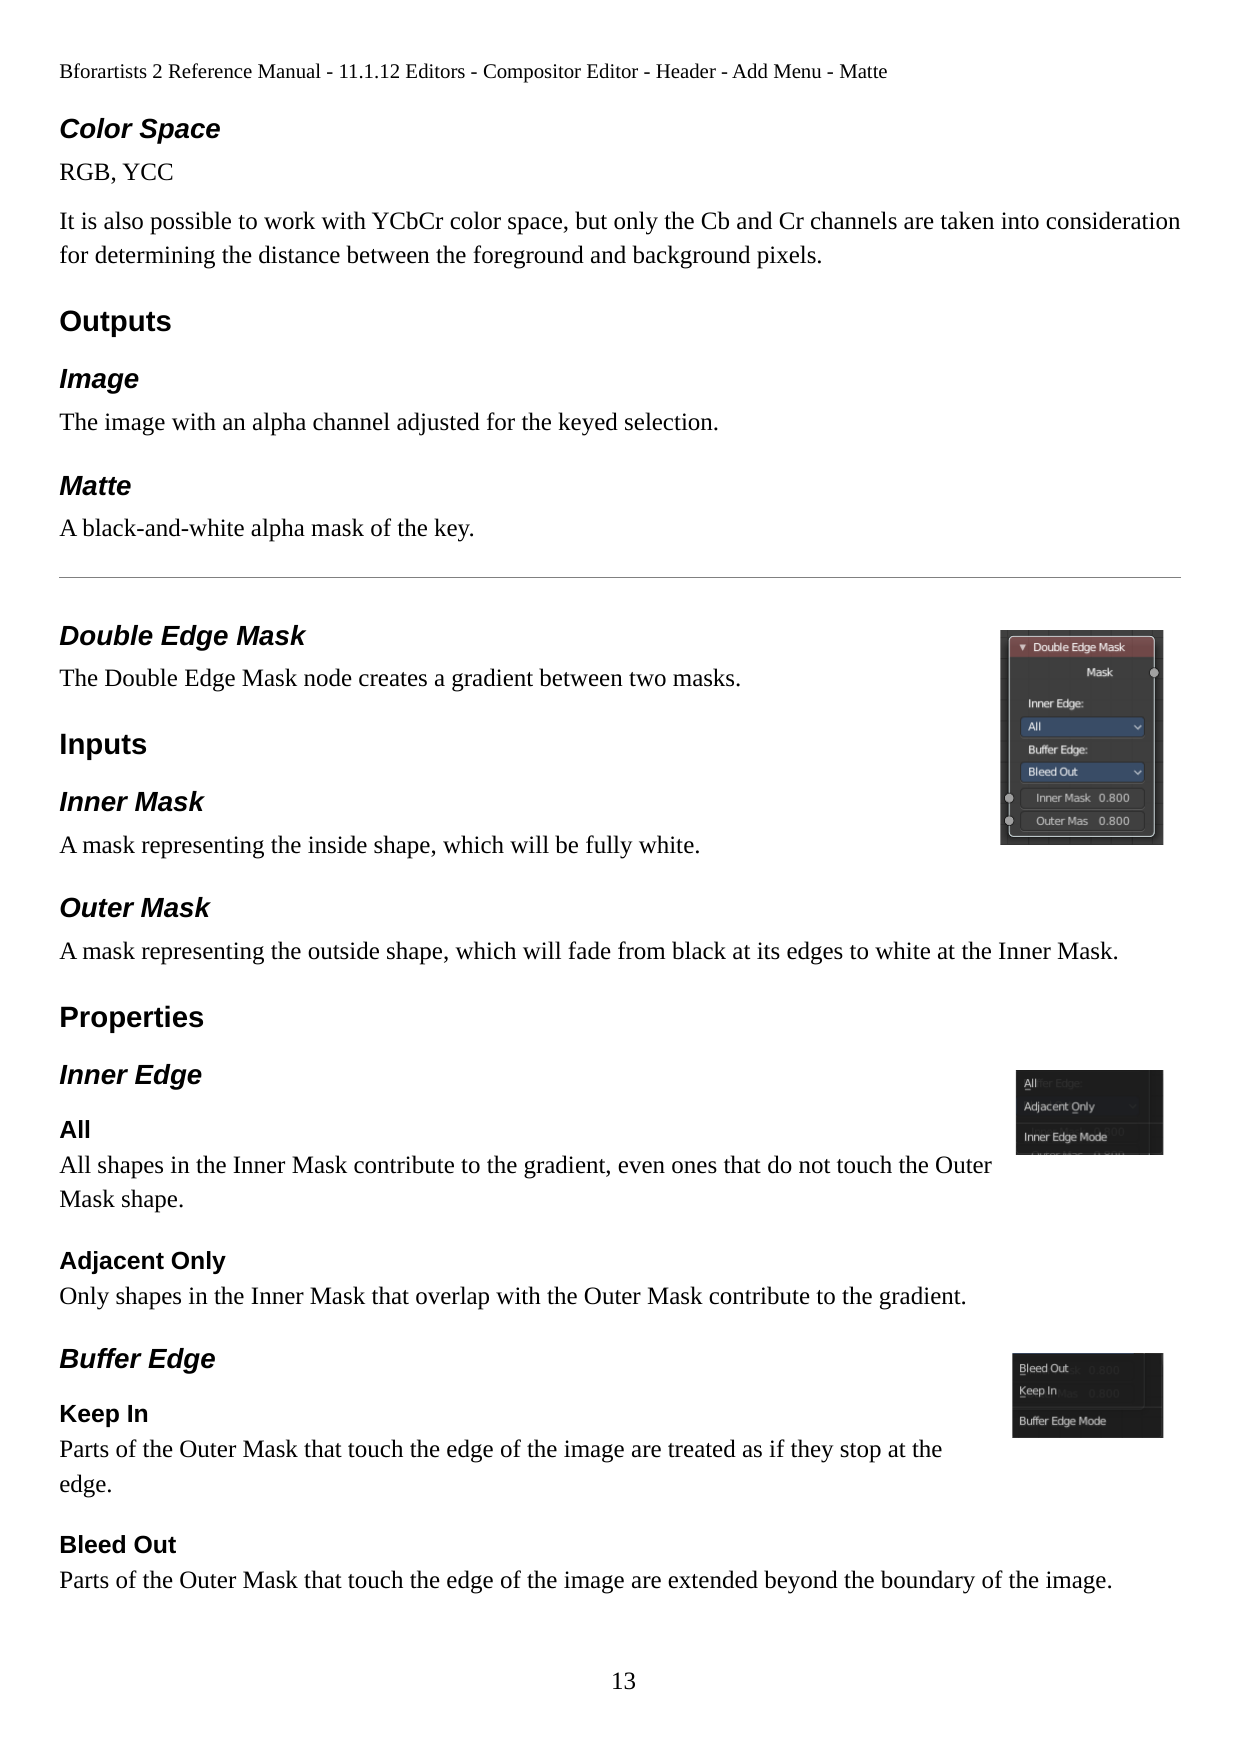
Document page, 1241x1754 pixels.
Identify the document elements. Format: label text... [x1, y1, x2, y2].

subtitle All [59, 1115, 1015, 1144]
text Only shapes in the Inner Mask that overlap with the Outer Mask contribute to the gradient. [59, 1281, 1181, 1310]
subtitle Double Edge Mask [59, 619, 1181, 651]
picture [1012, 1353, 1164, 1438]
subtitle Image [59, 363, 1181, 395]
subtitle Outputs [59, 304, 1181, 338]
subtitle Inner Mask [59, 786, 1000, 818]
text RGB, YCC [59, 157, 1181, 186]
picture [1015, 1070, 1164, 1155]
subtitle [1164, 727, 1181, 761]
text A mask representing the inside shape, which will be fully white. [59, 830, 1181, 859]
subtitle Adjacent Only [59, 1246, 1181, 1275]
text Parts of the Outer Mask that touch the edge of the image are extended beyond the boundary of the image. [59, 1565, 1181, 1594]
subtitle Outer Mask [59, 892, 1181, 923]
subtitle Color Space [59, 113, 1181, 144]
text It is also possible to work with YCbCr color space, but only the Cb and Cr channels are taken into consideration for determining the distance between the foreground and background pixels. [59, 206, 1181, 269]
subtitle Bleed Out [59, 1530, 1181, 1559]
text Parts of the Outer Mask that touch the edge of the image are treated as if they stop at the edge. [59, 1434, 1181, 1497]
subtitle Buffer Edge [59, 1342, 1181, 1374]
text The Double Edge Mask node creates a gradient between two masks. [59, 663, 1000, 692]
text A mask representing the outside shape, which will fade from black at its edges to white at the Inner Mask. [59, 936, 1181, 965]
picture [1000, 630, 1164, 845]
subtitle Inner Edge [59, 1058, 1181, 1090]
subtitle Keep In [59, 1399, 1012, 1428]
subtitle Inputs [59, 727, 1000, 761]
subtitle Matte [59, 469, 1181, 501]
text The image with an alpha channel adjusted for the keyed selection. [59, 407, 1181, 436]
subtitle [1164, 1115, 1181, 1144]
text All shapes in the Inner Mask contribute to the gradient, even ones that do not touch the Outer Mask shape. [59, 1150, 1181, 1213]
subtitle Properties [59, 1000, 1181, 1033]
text A black-and-white alpha mask of the key. [59, 513, 1181, 542]
subtitle [1164, 1399, 1181, 1428]
subtitle [1164, 786, 1181, 818]
